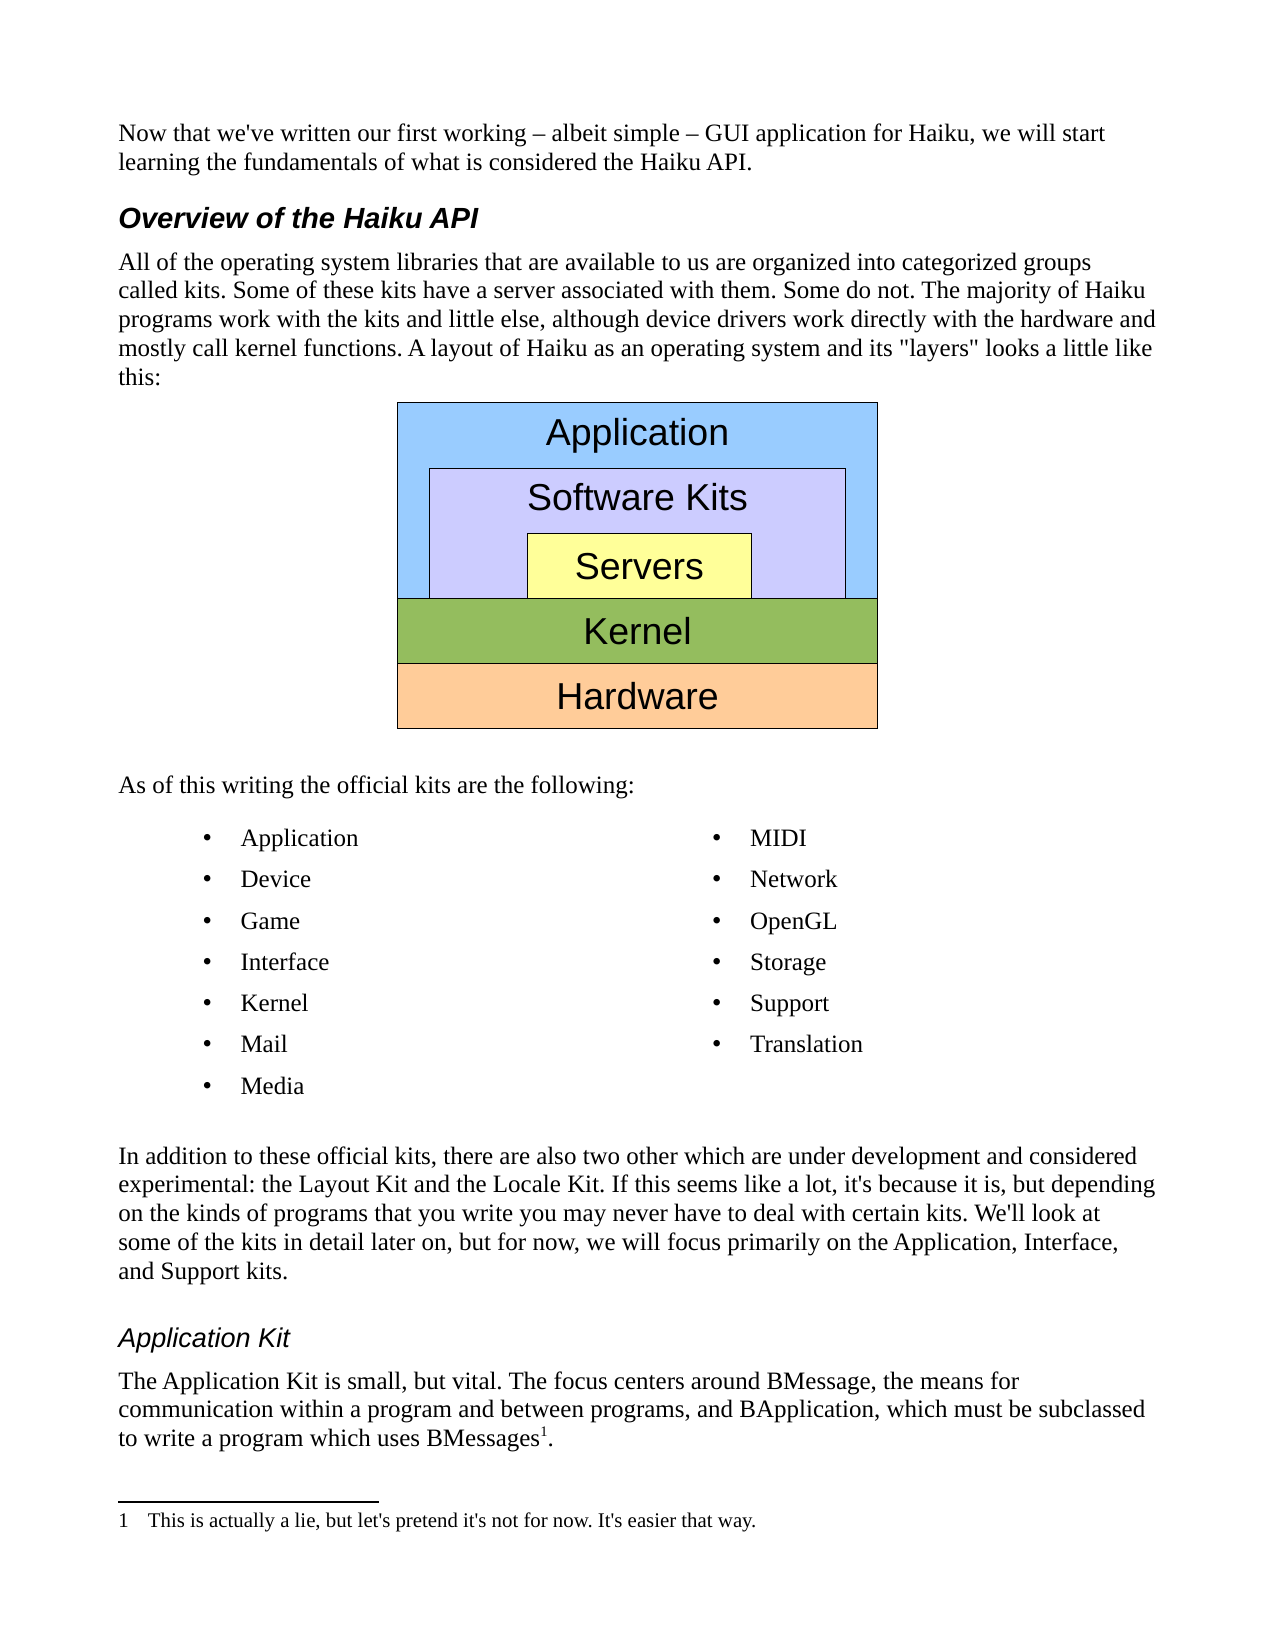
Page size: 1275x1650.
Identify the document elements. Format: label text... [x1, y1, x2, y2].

text Now that we've written our first working – albeit simple – GUI application for Haiku, we will start learning the fundamentals of what is considered the Haiku API. [118, 118, 1157, 176]
list OpenGL [712, 906, 1110, 934]
list Device [203, 864, 600, 893]
list Mail [203, 1029, 600, 1058]
list Media [203, 1071, 600, 1099]
list Translation [712, 1029, 1110, 1058]
text As of this writing the official kits are the following: [118, 770, 1157, 799]
subtitle Overview of the Haiku API [118, 201, 1157, 234]
list Interface [203, 947, 600, 976]
subtitle Application Kit [118, 1322, 1157, 1353]
list Storage [712, 947, 1110, 976]
list Network [712, 864, 1110, 893]
list Game [203, 906, 600, 934]
text The Application Kit is small, but vital. The focus centers around BMessage, the means for communication within a program and between programs, and BApplication, which must be subclassed to write a program which uses BMessages. [118, 1366, 1157, 1452]
list Support [712, 988, 1110, 1017]
list MIDI [712, 823, 1110, 852]
text In addition to these official kits, there are also two other which are under development and considered experimental: the Layout Kit and the Locale Kit. If this seems like a lot, it's because it is, but depending on the kinds of programs that you write you may never have to deal with certain kits. We'll look at some of the kits in detail later on, but for now, we will focus primarily on the Application, Interface, and Support kits. [118, 1141, 1157, 1284]
list Kernel [203, 988, 600, 1017]
text All of the operating system libraries that are available to us are organized into categorized groups called kits. Some of these kits have a server associated with them. Some do not. The majority of Haiku programs work with the kits and little else, although device drivers work directly with the hardware and mostly call kernel functions. A layout of Haiku as an operating system and its "layers" looks a little like this: [118, 247, 1157, 390]
text This is actually a lie, but let's pretend it's not for now. It's easier that way. [118, 1508, 1157, 1532]
list Application [203, 823, 600, 852]
